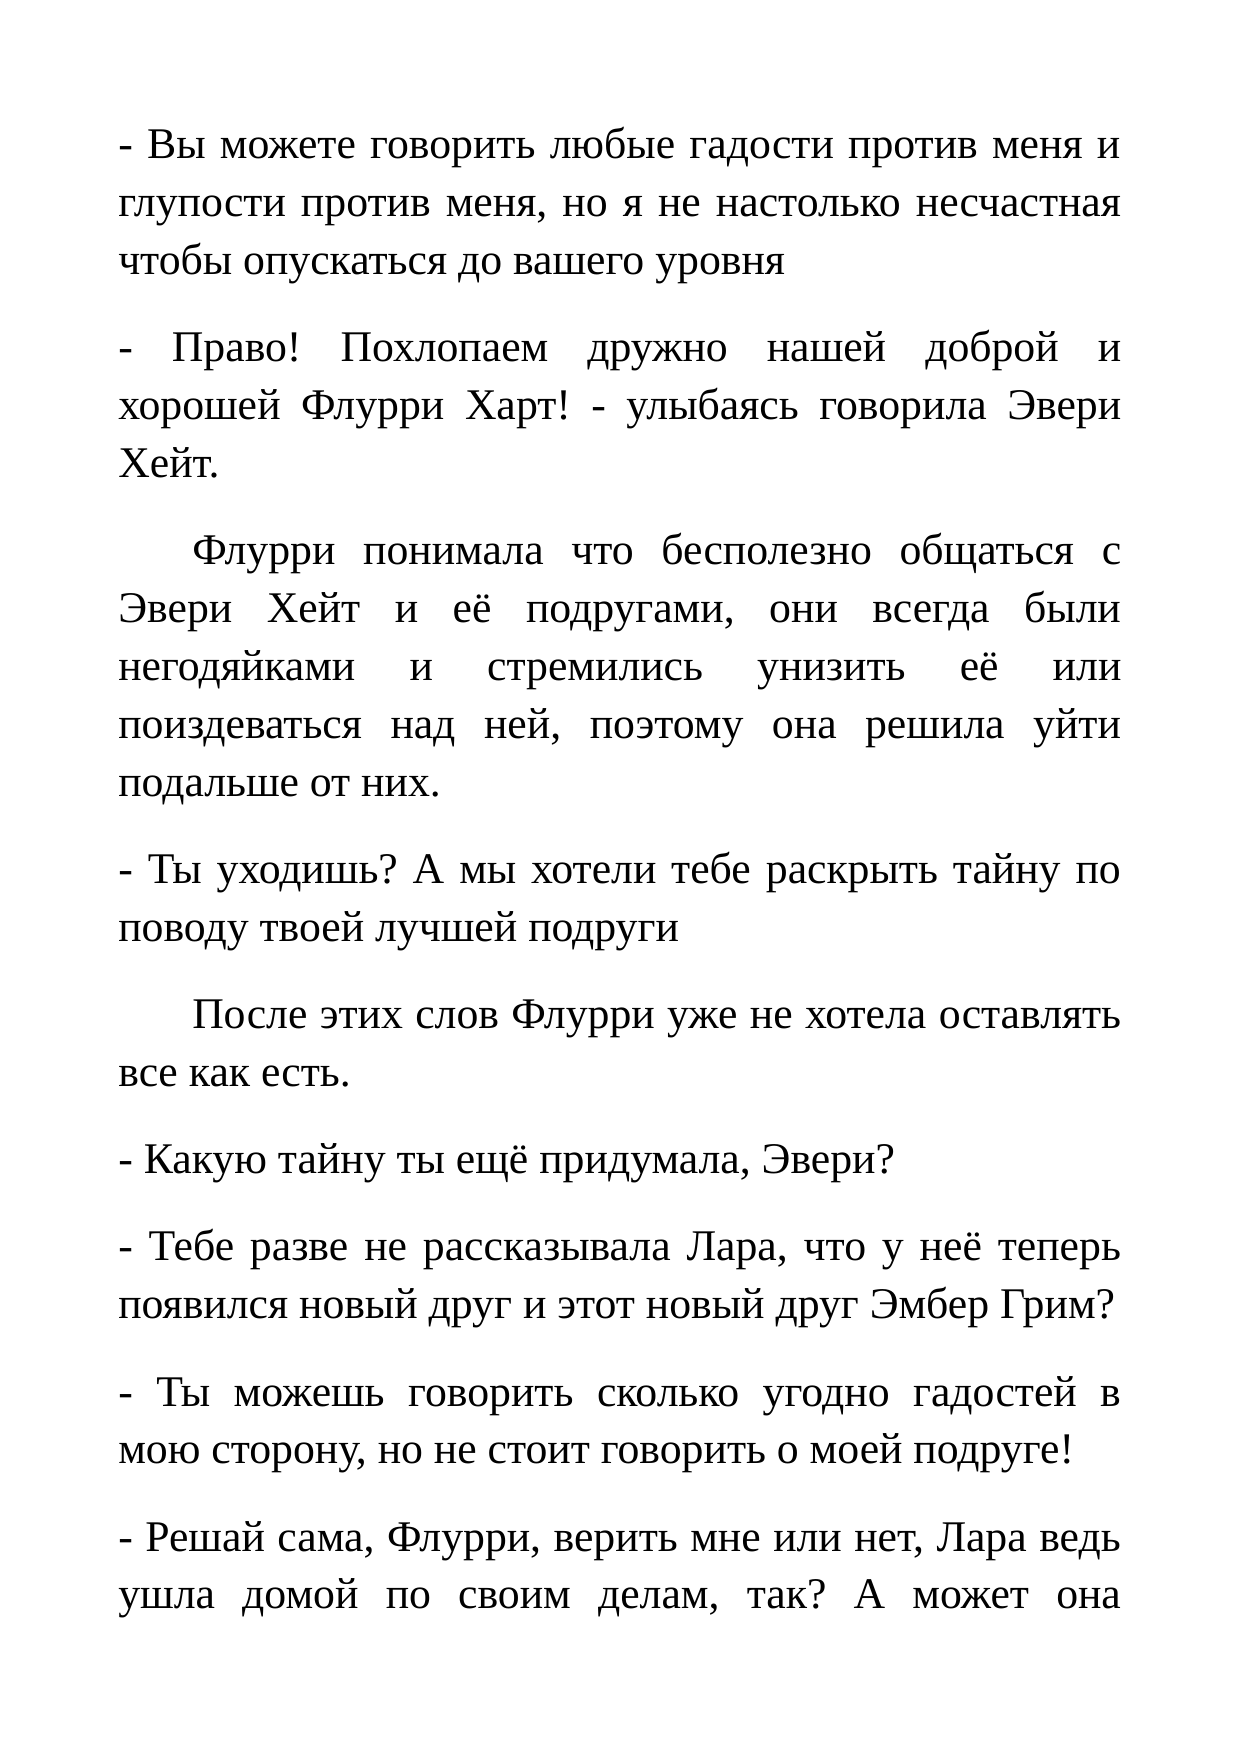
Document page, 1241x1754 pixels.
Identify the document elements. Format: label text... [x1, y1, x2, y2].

text - Тебе разве не рассказывала Лара, что у неё теперь появился новый друг и этот новый друг Эмбер Грим? [118, 1220, 1122, 1328]
text - Ты уходишь? А мы хотели тебе раскрыть тайну по поводу твоей лучшей подруги [118, 842, 1122, 951]
text - Какую тайну ты ещё придумала, Эвери? [118, 1133, 1122, 1183]
text - Вы можете говорить любые гадости против меня и глупости против меня, но я не настолько несчастная чтобы опускаться до вашего уровня [118, 118, 1122, 284]
text - Право! Похлопаем дружно нашей доброй и хорошей Флурри Харт! - улыбаясь говорила Эвери Хейт. [118, 321, 1122, 487]
text После этих слов Флурри уже не хотела оставлять все как есть. [118, 988, 1122, 1096]
text - Ты можешь говорить сколько угодно гадостей в мою сторону, но не стоит говорить о моей подруге! [118, 1365, 1122, 1473]
text - Решай сама, Флурри, верить мне или нет, Лара ведь ушла домой по своим делам, так? А может она [118, 1510, 1122, 1618]
text Флурри понимала что бесполезно общаться с Эвери Хейт и её подругами, они всегда были негодяйками и стремились унизить её или поиздеваться над ней, поэтому она решила уйти подальше от них. [118, 524, 1122, 806]
